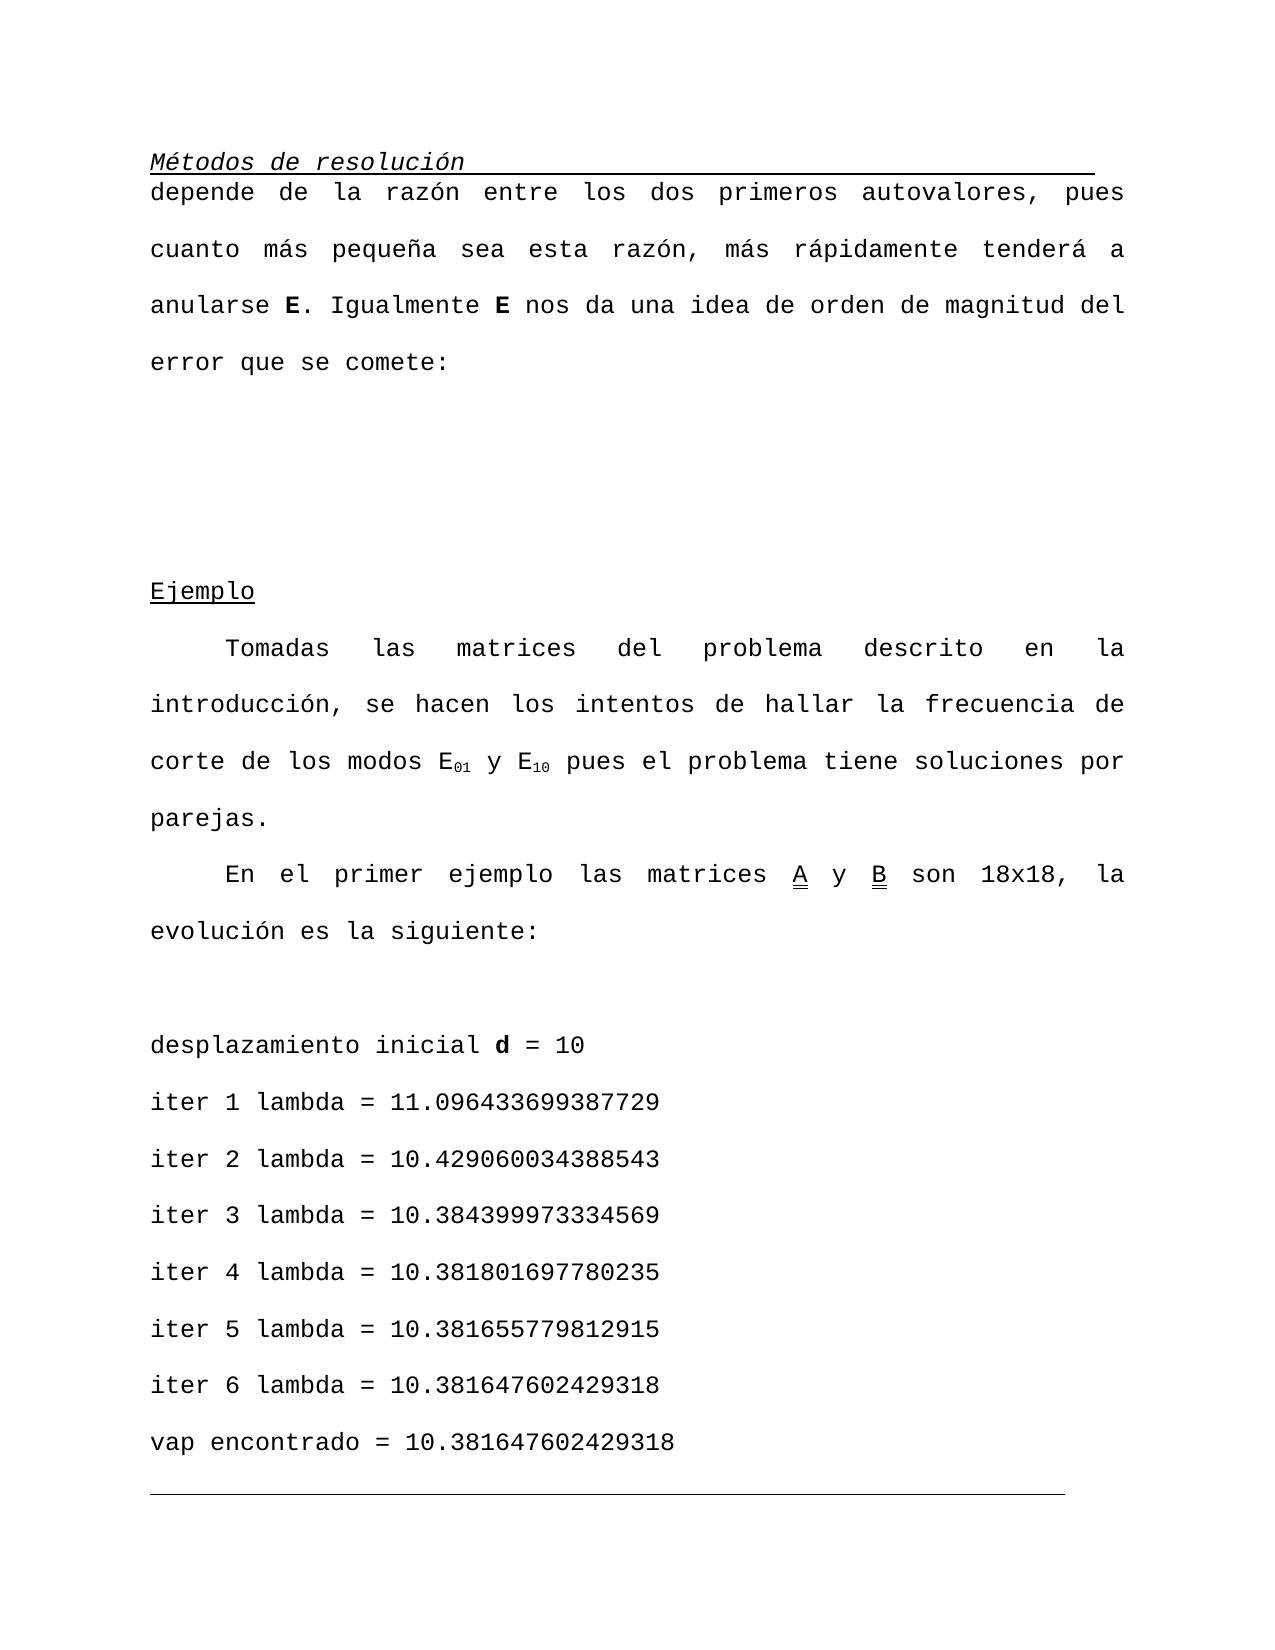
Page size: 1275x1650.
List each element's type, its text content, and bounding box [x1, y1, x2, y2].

text iter 3 lambda = 10.384399973334569 [150, 1203, 1125, 1231]
text En el primer ejemplo las matrices A y B son 18x18, la evolución es la siguiente: [150, 862, 1125, 947]
text iter 4 lambda = 10.381801697780235 [150, 1259, 1125, 1288]
text iter 2 lambda = 10.429060034388543 [150, 1146, 1125, 1174]
text depende de la razón entre los dos primeros autovalores, pues cuanto más pequeña sea esta razón, más rápidamente tenderá a anularse E. Igualmente E nos da una idea de orden de magnitud del error que se comete: [150, 179, 1125, 378]
text Ejemplo [150, 579, 1125, 607]
text iter 5 lambda = 10.381655779812915 [150, 1316, 1125, 1344]
text Tomadas las matrices del problema descrito en la introducción, se hacen los intentos de hallar la frecuencia de corte de los modos E01 y E10 pues el problema tiene soluciones por parejas. [150, 635, 1125, 834]
text iter 1 lambda = 11.096433699387729 [150, 1089, 1125, 1118]
text iter 6 lambda = 10.381647602429318 [150, 1373, 1125, 1401]
text desplazamiento inicial d = 10 [150, 1033, 1125, 1061]
text vap encontrado = 10.381647602429318 [150, 1429, 1125, 1458]
